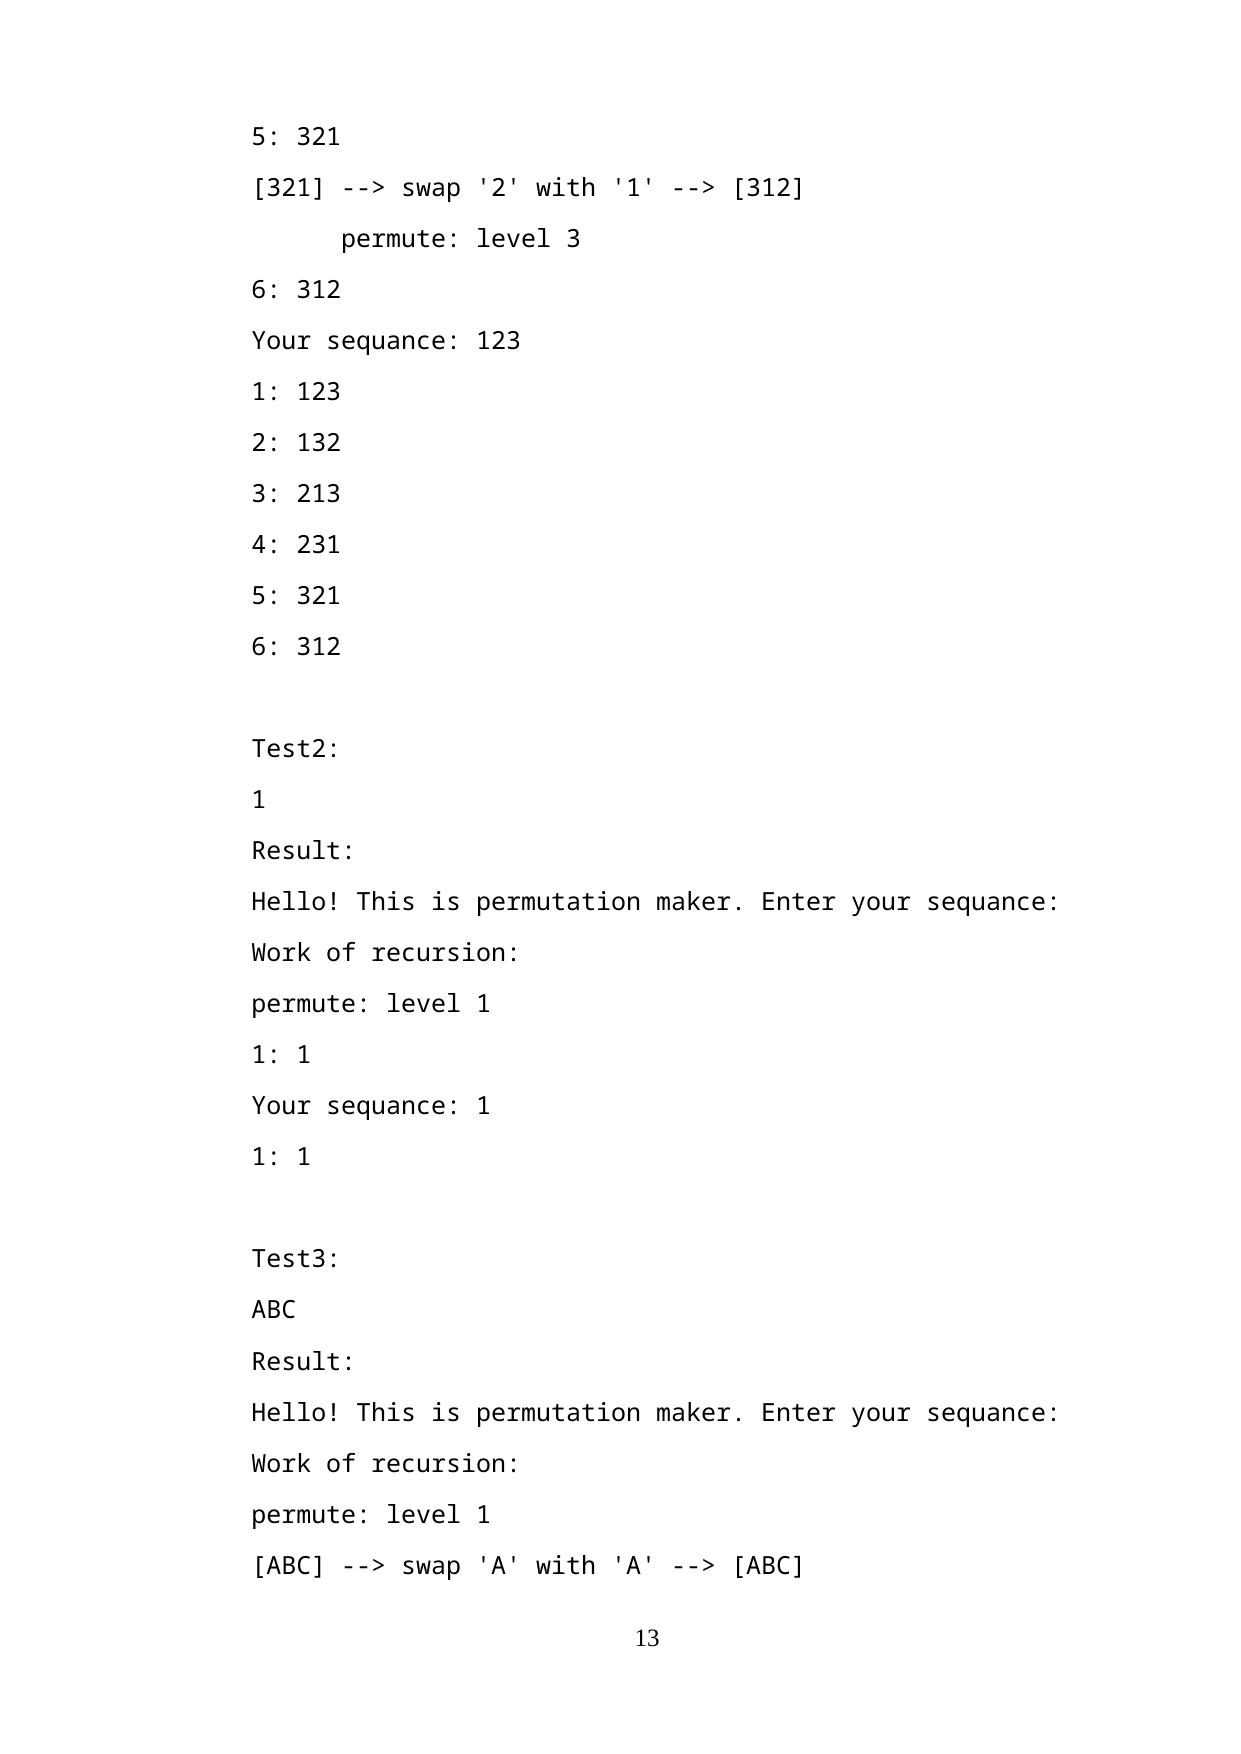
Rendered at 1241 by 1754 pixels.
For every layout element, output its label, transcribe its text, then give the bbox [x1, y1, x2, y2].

text Your sequance: 1 [177, 1088, 1116, 1122]
text permute: level 1 [177, 986, 1116, 1020]
text 6: 312 [177, 628, 1116, 663]
text 1: 123 [177, 373, 1116, 407]
text 2: 132 [177, 424, 1116, 458]
text permute: level 1 [177, 1496, 1116, 1530]
text Your sequance: 123 [177, 322, 1116, 356]
text Work of recursion: [177, 935, 1116, 969]
text Test3: [177, 1241, 1116, 1275]
text Work of recursion: [177, 1445, 1116, 1479]
text 5: 321 [177, 118, 1116, 152]
text ABC [177, 1292, 1116, 1326]
text Hello! This is permutation maker. Enter your sequance: [177, 884, 1116, 918]
text Hello! This is permutation maker. Enter your sequance: [177, 1394, 1116, 1428]
text Result: [177, 833, 1116, 867]
text 3: 213 [177, 475, 1116, 509]
text 5: 321 [177, 577, 1116, 612]
text [ABC] --> swap 'A' with 'A' --> [ABC] [177, 1547, 1116, 1581]
text 1: 1 [177, 1139, 1116, 1173]
text permute: level 3 [177, 220, 1116, 254]
text 6: 312 [177, 271, 1116, 305]
text [321] --> swap '2' with '1' --> [312] [177, 169, 1116, 203]
text Result: [177, 1343, 1116, 1377]
text 1: 1 [177, 1037, 1116, 1071]
text Test2: [177, 731, 1116, 765]
text 4: 231 [177, 526, 1116, 561]
text 1 [177, 782, 1116, 816]
